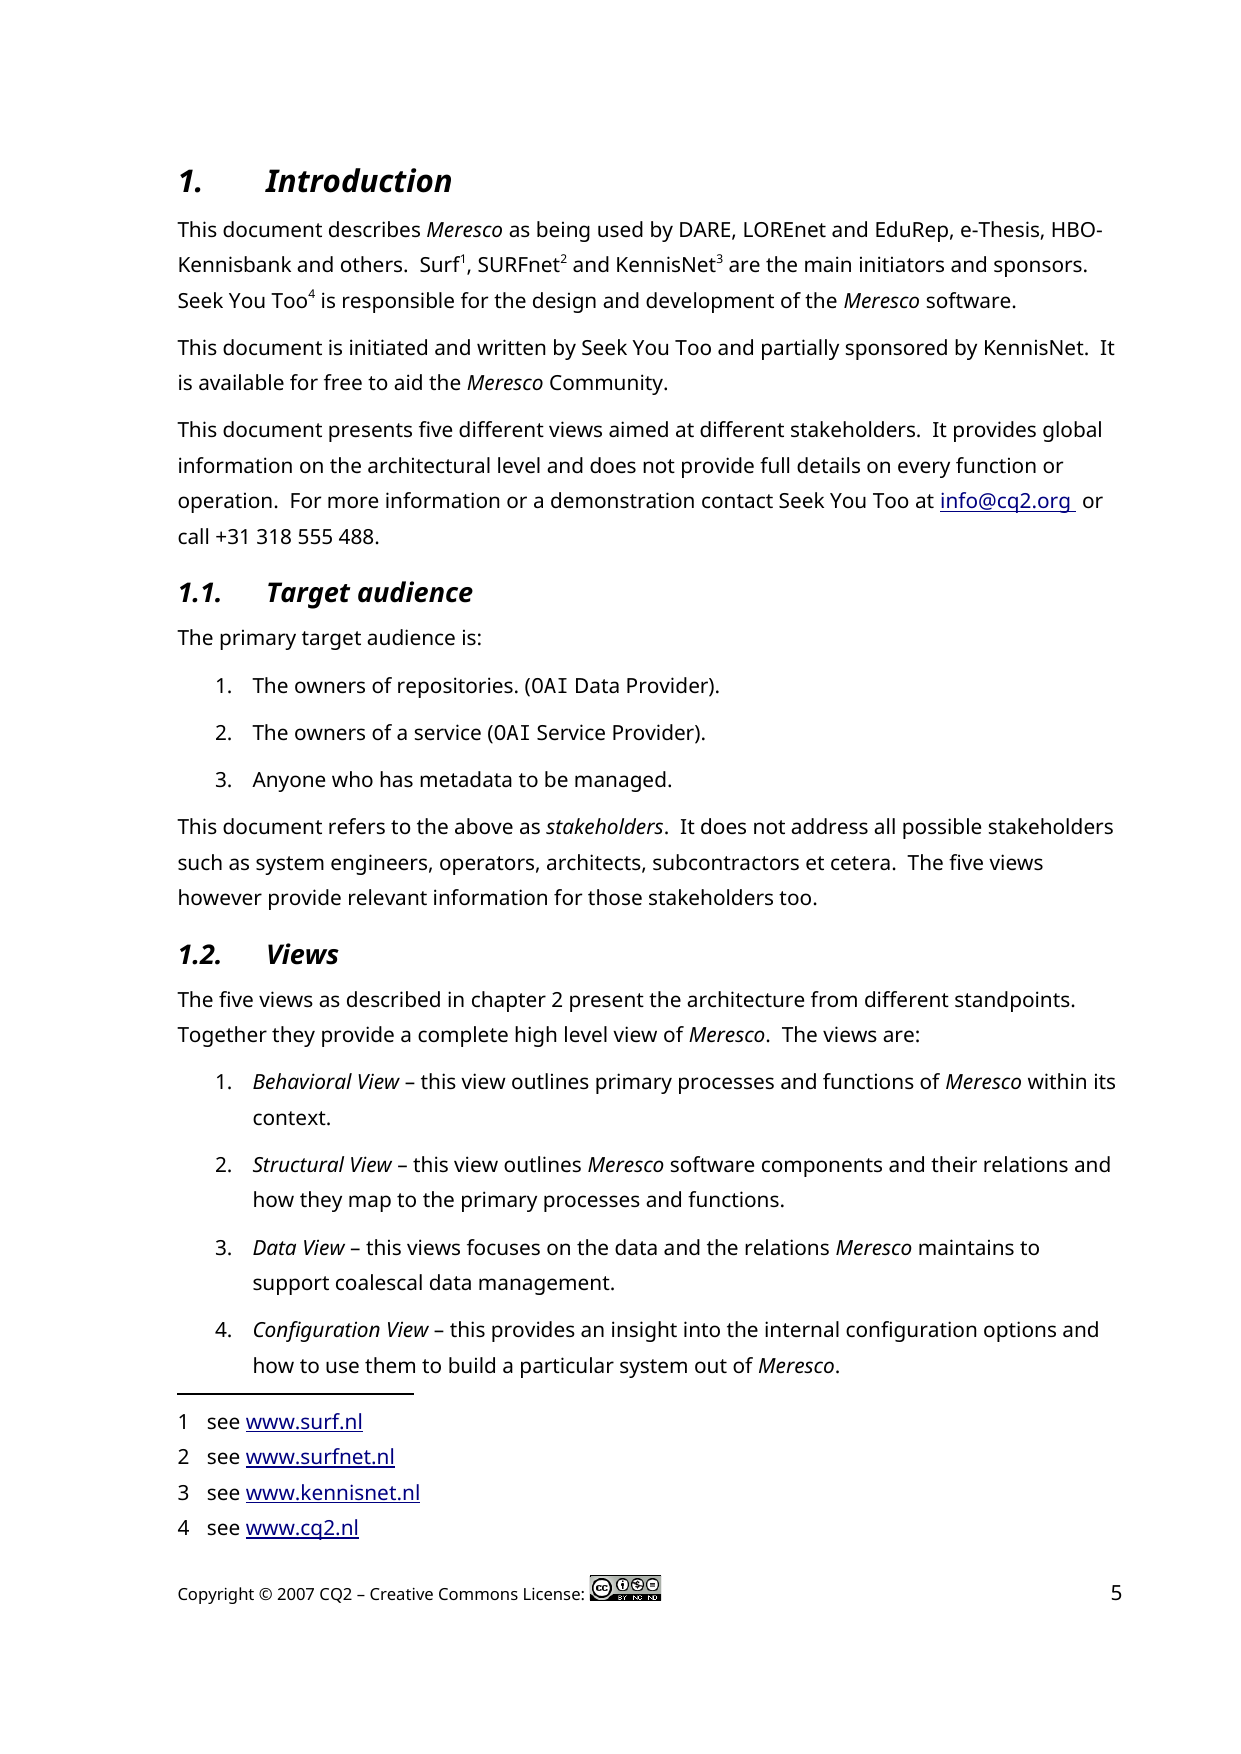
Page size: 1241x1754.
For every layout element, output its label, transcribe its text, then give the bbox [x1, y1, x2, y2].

text This document presents five different views aimed at different stakeholders. It provides global information on the architectural level and does not provide full details on every function or operation. For more information or a demonstration contact Seek You Too at info@cq2.org or call +31 318 555 488. [177, 408, 1122, 550]
subtitle Introduction [177, 159, 1122, 202]
list Behavioral View – this view outlines primary processes and functions of Meresco within its context. [215, 1061, 1122, 1131]
text see www.surf.nl [177, 1400, 1122, 1435]
list Anyone who has metadata to be managed. [215, 758, 1122, 793]
text see www.kennisnet.nl [177, 1471, 1122, 1506]
list Configuration View – this provides an insight into the internal configuration options and how to use them to build a particular system out of Meresco. [215, 1308, 1122, 1379]
text This document describes Meresco as being used by DARE, LOREnet and EduRep, e-Thesis, HBO-Kennisbank and others. Surf, SURFnet and KennisNet are the main initiators and sponsors. Seek You Too is responsible for the design and development of the Meresco software. [177, 208, 1122, 314]
list The owners of repositories. (OAI Data Provider). [215, 664, 1122, 699]
picture [589, 1575, 662, 1601]
list Data View – this views focuses on the data and the relations Meresco maintains to support coalescal data management. [215, 1226, 1122, 1297]
text This document is initiated and written by Seek You Too and partially sponsored by KennisNet. It is available for free to aid the Meresco Community. [177, 326, 1122, 397]
text see www.cq2.nl [177, 1506, 1122, 1541]
text The five views as described in chapter 2 present the architecture from different standpoints. Together they provide a complete high level view of Meresco. The views are: [177, 978, 1122, 1049]
text This document refers to the above as stakeholders. It does not address all possible stakeholders such as system engineers, operators, architects, subcontractors et cetera. The five views however provide relevant information for those stakeholders too. [177, 805, 1122, 912]
subtitle Target audience [177, 574, 1122, 611]
list Structural View – this view outlines Meresco software components and their relations and how they map to the primary processes and functions. [215, 1143, 1122, 1214]
text The primary target audience is: [177, 617, 1122, 652]
subtitle Views [177, 935, 1122, 972]
text see www.surfnet.nl [177, 1435, 1122, 1471]
list The owners of a service (OAI Service Provider). [215, 711, 1122, 746]
